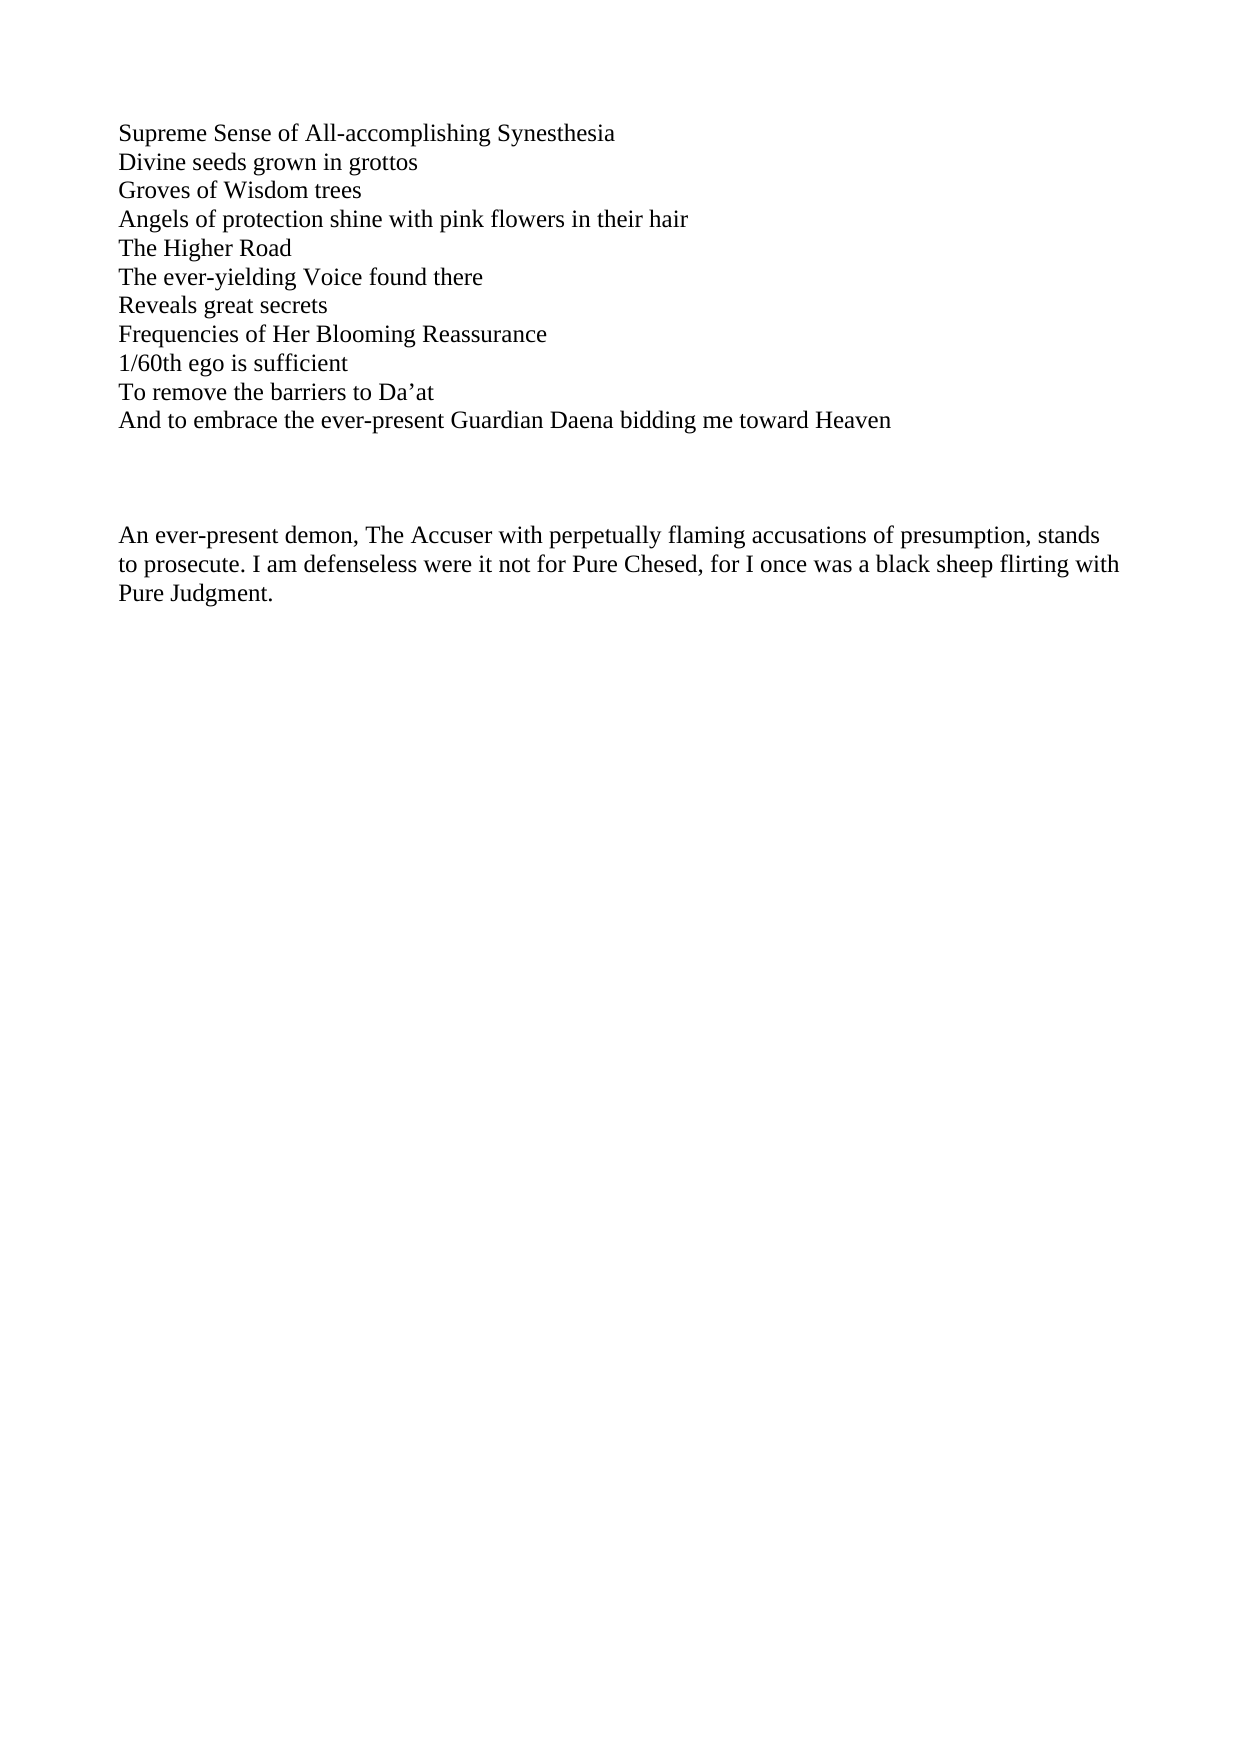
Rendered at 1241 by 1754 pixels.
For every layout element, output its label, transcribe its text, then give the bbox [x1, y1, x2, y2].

text Divine seeds grown in grottos [118, 147, 1122, 176]
text 1/60th ego is sufficient [118, 348, 1122, 377]
text To remove the barriers to Da’at [118, 377, 1122, 406]
text Angels of protection shine with pink flowers in their hair [118, 204, 1122, 233]
text The ever-yielding Voice found there [118, 262, 1122, 291]
text The Higher Road [118, 233, 1122, 262]
text An ever-present demon, The Accuser with perpetually flaming accusations of presumption, stands to prosecute. I am defenseless were it not for Pure Chesed, for I once was a black sheep flirting with Pure Judgment. [118, 521, 1122, 607]
text Frequencies of Her Blooming Reassurance [118, 319, 1122, 348]
text Groves of Wisdom trees [118, 176, 1122, 204]
text Reveals great secrets [118, 291, 1122, 319]
text Supreme Sense of All-accomplishing Synesthesia [118, 118, 1122, 147]
text And to embrace the ever-present Guardian Daena bidding me toward Heaven [118, 406, 1122, 434]
